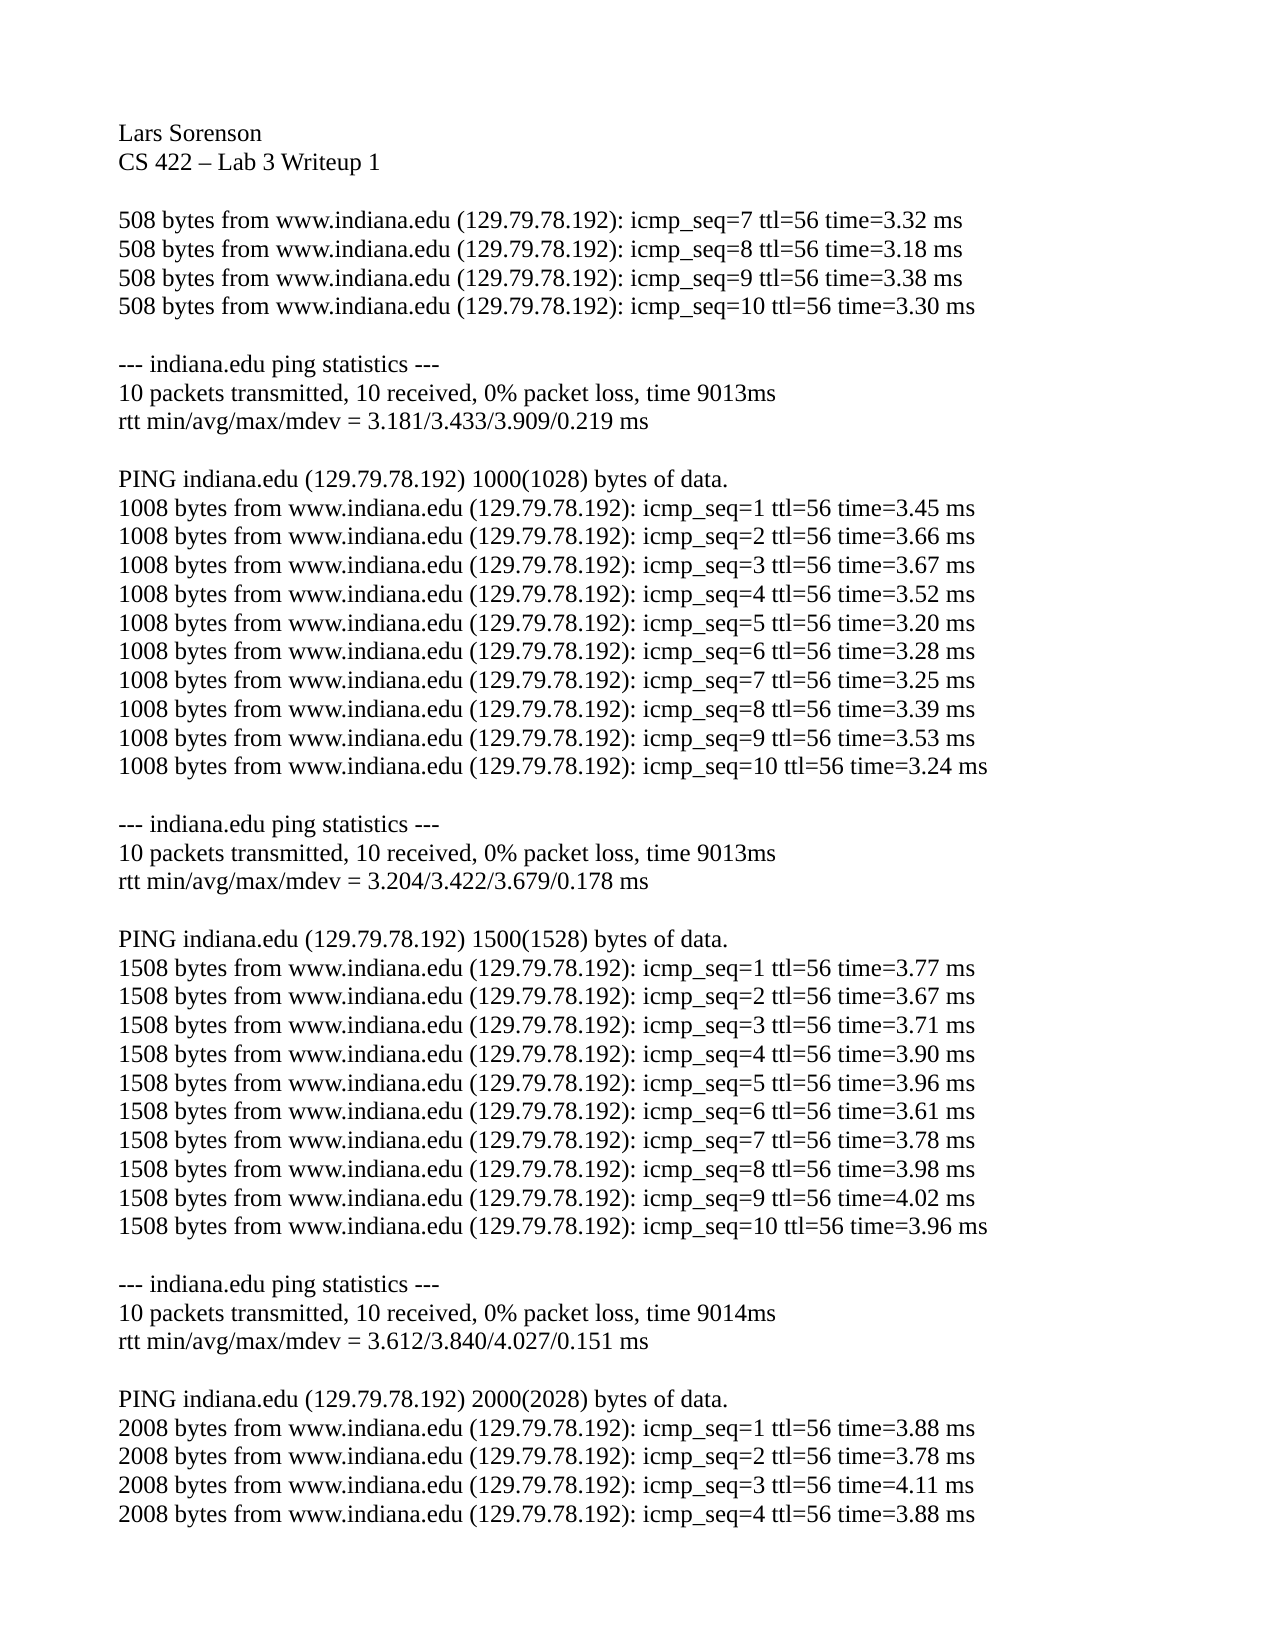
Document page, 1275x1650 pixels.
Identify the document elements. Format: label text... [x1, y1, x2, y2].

text 1008 bytes from www.indiana.edu (129.79.78.192): icmp_seq=3 ttl=56 time=3.67 ms [118, 550, 1157, 579]
text 1008 bytes from www.indiana.edu (129.79.78.192): icmp_seq=2 ttl=56 time=3.66 ms [118, 521, 1157, 550]
text 508 bytes from www.indiana.edu (129.79.78.192): icmp_seq=9 ttl=56 time=3.38 ms [118, 263, 1157, 291]
text --- indiana.edu ping statistics --- [118, 349, 1157, 378]
text 1508 bytes from www.indiana.edu (129.79.78.192): icmp_seq=5 ttl=56 time=3.96 ms [118, 1068, 1157, 1096]
text 1508 bytes from www.indiana.edu (129.79.78.192): icmp_seq=8 ttl=56 time=3.98 ms [118, 1154, 1157, 1183]
text 1008 bytes from www.indiana.edu (129.79.78.192): icmp_seq=4 ttl=56 time=3.52 ms [118, 579, 1157, 608]
text 1508 bytes from www.indiana.edu (129.79.78.192): icmp_seq=9 ttl=56 time=4.02 ms [118, 1183, 1157, 1211]
text 1508 bytes from www.indiana.edu (129.79.78.192): icmp_seq=6 ttl=56 time=3.61 ms [118, 1096, 1157, 1125]
text 1508 bytes from www.indiana.edu (129.79.78.192): icmp_seq=1 ttl=56 time=3.77 ms [118, 953, 1157, 981]
text 1008 bytes from www.indiana.edu (129.79.78.192): icmp_seq=7 ttl=56 time=3.25 ms [118, 665, 1157, 694]
text 1008 bytes from www.indiana.edu (129.79.78.192): icmp_seq=10 ttl=56 time=3.24 ms [118, 751, 1157, 780]
text 1508 bytes from www.indiana.edu (129.79.78.192): icmp_seq=3 ttl=56 time=3.71 ms [118, 1010, 1157, 1039]
text 1008 bytes from www.indiana.edu (129.79.78.192): icmp_seq=9 ttl=56 time=3.53 ms [118, 723, 1157, 751]
text 2008 bytes from www.indiana.edu (129.79.78.192): icmp_seq=3 ttl=56 time=4.11 ms [118, 1470, 1157, 1499]
text 2008 bytes from www.indiana.edu (129.79.78.192): icmp_seq=4 ttl=56 time=3.88 ms [118, 1499, 1157, 1528]
text 10 packets transmitted, 10 received, 0% packet loss, time 9013ms [118, 838, 1157, 866]
text 2008 bytes from www.indiana.edu (129.79.78.192): icmp_seq=1 ttl=56 time=3.88 ms [118, 1413, 1157, 1441]
text 508 bytes from www.indiana.edu (129.79.78.192): icmp_seq=10 ttl=56 time=3.30 ms [118, 291, 1157, 320]
text 2008 bytes from www.indiana.edu (129.79.78.192): icmp_seq=2 ttl=56 time=3.78 ms [118, 1441, 1157, 1470]
text 1008 bytes from www.indiana.edu (129.79.78.192): icmp_seq=1 ttl=56 time=3.45 ms [118, 493, 1157, 521]
text 1508 bytes from www.indiana.edu (129.79.78.192): icmp_seq=10 ttl=56 time=3.96 ms [118, 1211, 1157, 1240]
text PING indiana.edu (129.79.78.192) 2000(2028) bytes of data. [118, 1384, 1157, 1413]
text 508 bytes from www.indiana.edu (129.79.78.192): icmp_seq=8 ttl=56 time=3.18 ms [118, 234, 1157, 263]
text rtt min/avg/max/mdev = 3.181/3.433/3.909/0.219 ms [118, 406, 1157, 435]
text 1508 bytes from www.indiana.edu (129.79.78.192): icmp_seq=4 ttl=56 time=3.90 ms [118, 1039, 1157, 1068]
text 1008 bytes from www.indiana.edu (129.79.78.192): icmp_seq=6 ttl=56 time=3.28 ms [118, 636, 1157, 665]
text 10 packets transmitted, 10 received, 0% packet loss, time 9013ms [118, 378, 1157, 406]
text --- indiana.edu ping statistics --- [118, 809, 1157, 838]
text PING indiana.edu (129.79.78.192) 1500(1528) bytes of data. [118, 924, 1157, 953]
text 1508 bytes from www.indiana.edu (129.79.78.192): icmp_seq=2 ttl=56 time=3.67 ms [118, 981, 1157, 1010]
text 1508 bytes from www.indiana.edu (129.79.78.192): icmp_seq=7 ttl=56 time=3.78 ms [118, 1125, 1157, 1154]
text 1008 bytes from www.indiana.edu (129.79.78.192): icmp_seq=5 ttl=56 time=3.20 ms [118, 608, 1157, 636]
text PING indiana.edu (129.79.78.192) 1000(1028) bytes of data. [118, 464, 1157, 493]
text rtt min/avg/max/mdev = 3.612/3.840/4.027/0.151 ms [118, 1326, 1157, 1355]
text --- indiana.edu ping statistics --- [118, 1269, 1157, 1298]
text rtt min/avg/max/mdev = 3.204/3.422/3.679/0.178 ms [118, 866, 1157, 895]
text 508 bytes from www.indiana.edu (129.79.78.192): icmp_seq=7 ttl=56 time=3.32 ms [118, 205, 1157, 234]
text 1008 bytes from www.indiana.edu (129.79.78.192): icmp_seq=8 ttl=56 time=3.39 ms [118, 694, 1157, 723]
text 10 packets transmitted, 10 received, 0% packet loss, time 9014ms [118, 1298, 1157, 1326]
